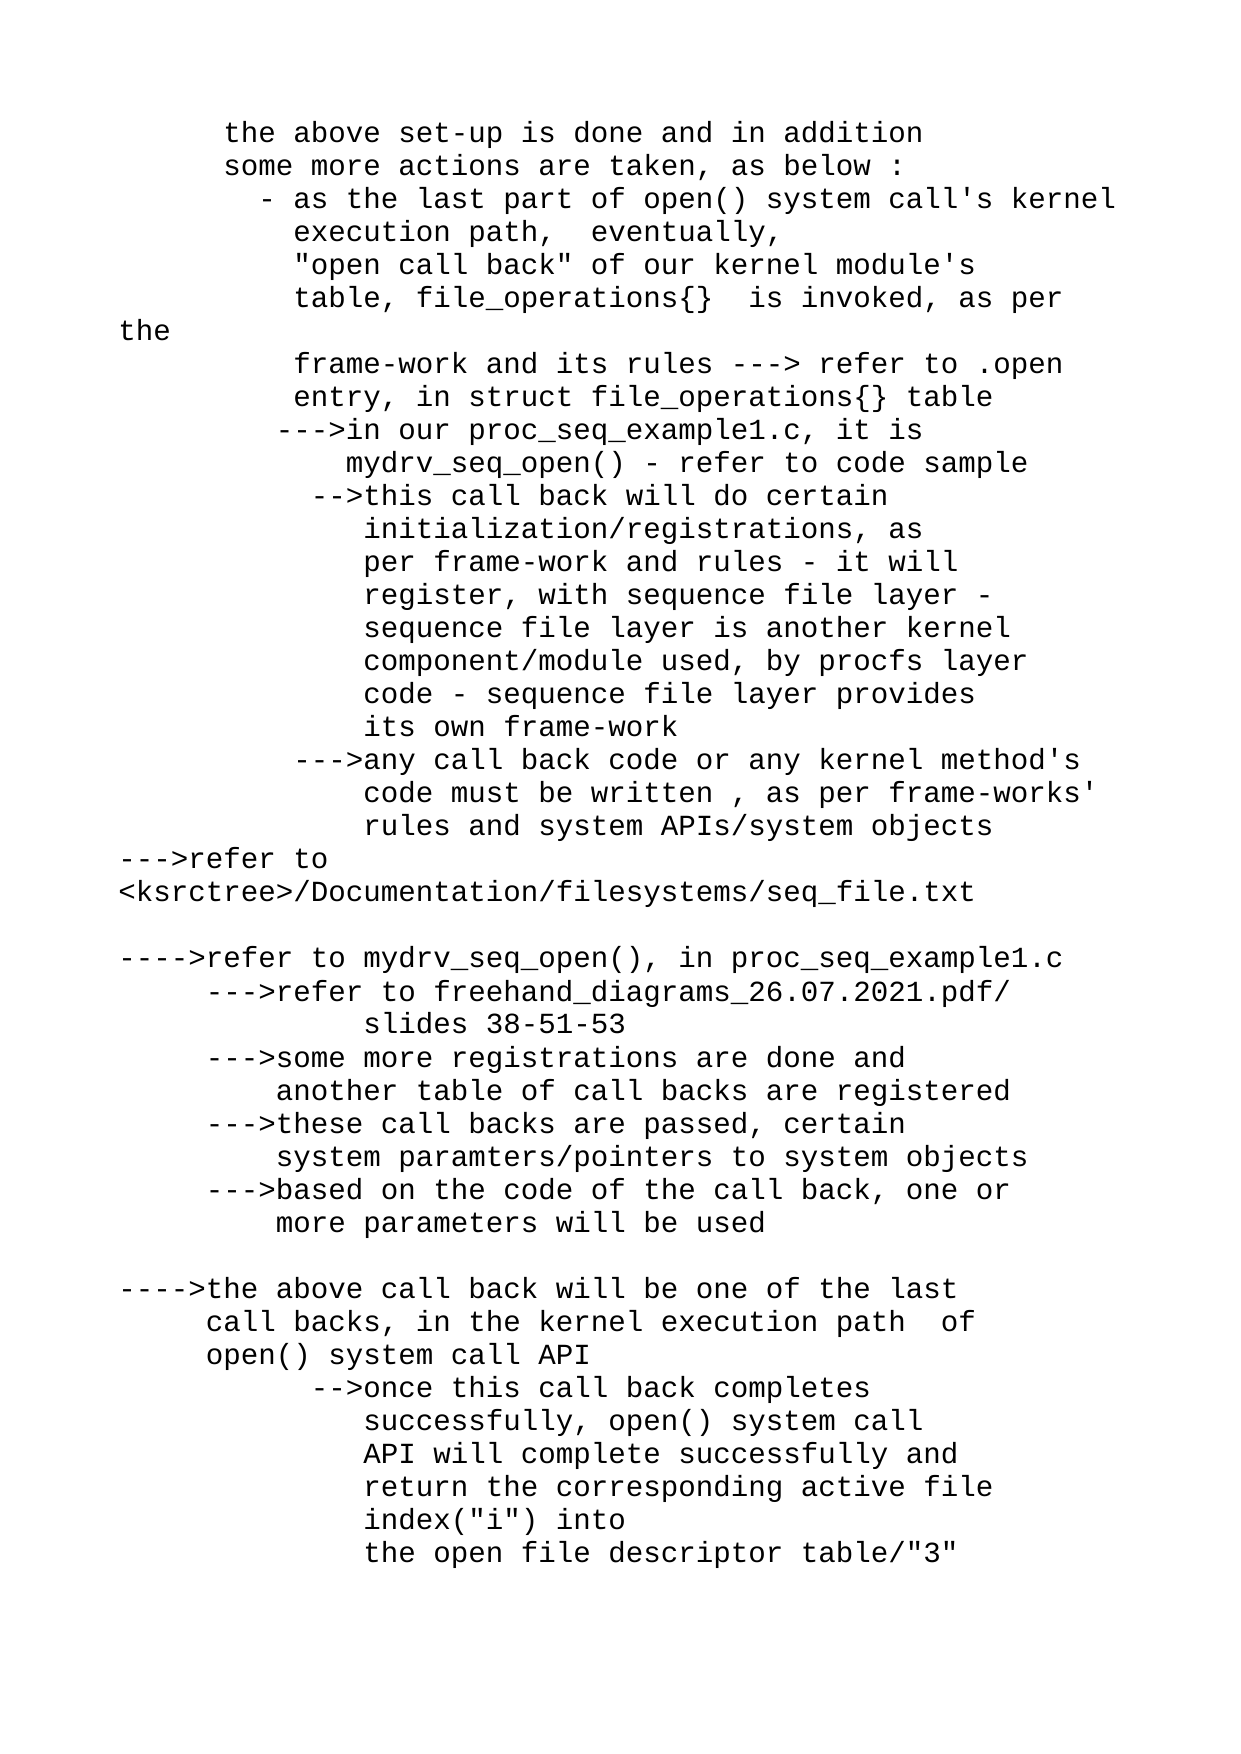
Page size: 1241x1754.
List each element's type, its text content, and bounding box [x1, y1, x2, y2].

text sequence file layer is another kernel [118, 613, 1122, 646]
text system paramters/pointers to system objects [118, 1142, 1122, 1175]
text --->based on the code of the call back, one or [118, 1175, 1122, 1208]
text the open file descriptor table/"3" [118, 1538, 1122, 1571]
text per frame-work and rules - it will [118, 547, 1122, 580]
text index("i") into [118, 1505, 1122, 1538]
text -->this call back will do certain [118, 481, 1122, 514]
text slides 38-51-53 [118, 1010, 1122, 1043]
text --->any call back code or any kernel method's [118, 746, 1122, 778]
text frame-work and its rules ---> refer to .open [118, 349, 1122, 382]
text ---->the above call back will be one of the last [118, 1274, 1122, 1307]
text mydrv_seq_open() - refer to code sample [118, 448, 1122, 481]
text call backs, in the kernel execution path of [118, 1307, 1122, 1340]
text - as the last part of open() system call's kernel [118, 184, 1122, 217]
text --->in our proc_seq_example1.c, it is [118, 415, 1122, 448]
text execution path, eventually, [118, 217, 1122, 250]
text code must be written , as per frame-works' [118, 778, 1122, 812]
text entry, in struct file_operations{} table [118, 382, 1122, 415]
text -->once this call back completes [118, 1373, 1122, 1406]
text more parameters will be used [118, 1208, 1122, 1241]
text --->refer to freehand_diagrams_26.07.2021.pdf/ [118, 977, 1122, 1010]
text return the corresponding active file [118, 1472, 1122, 1505]
text register, with sequence file layer - [118, 580, 1122, 613]
text "open call back" of our kernel module's [118, 250, 1122, 283]
text open() system call API [118, 1340, 1122, 1373]
text some more actions are taken, as below : [118, 151, 1122, 184]
text rules and system APIs/system objects [118, 812, 1122, 844]
text successfully, open() system call [118, 1406, 1122, 1439]
text --->refer to <ksrctree>/Documentation/filesystems/seq_file.txt [118, 844, 1122, 911]
text code - sequence file layer provides [118, 679, 1122, 712]
text another table of call backs are registered [118, 1076, 1122, 1109]
text its own frame-work [118, 712, 1122, 746]
text --->these call backs are passed, certain [118, 1109, 1122, 1142]
text the above set-up is done and in addition [118, 118, 1122, 151]
text --->some more registrations are done and [118, 1043, 1122, 1076]
text table, file_operations{} is invoked, as per the [118, 283, 1122, 349]
text initialization/registrations, as [118, 514, 1122, 547]
text API will complete successfully and [118, 1439, 1122, 1472]
text component/module used, by procfs layer [118, 646, 1122, 679]
text ---->refer to mydrv_seq_open(), in proc_seq_example1.c [118, 944, 1122, 977]
